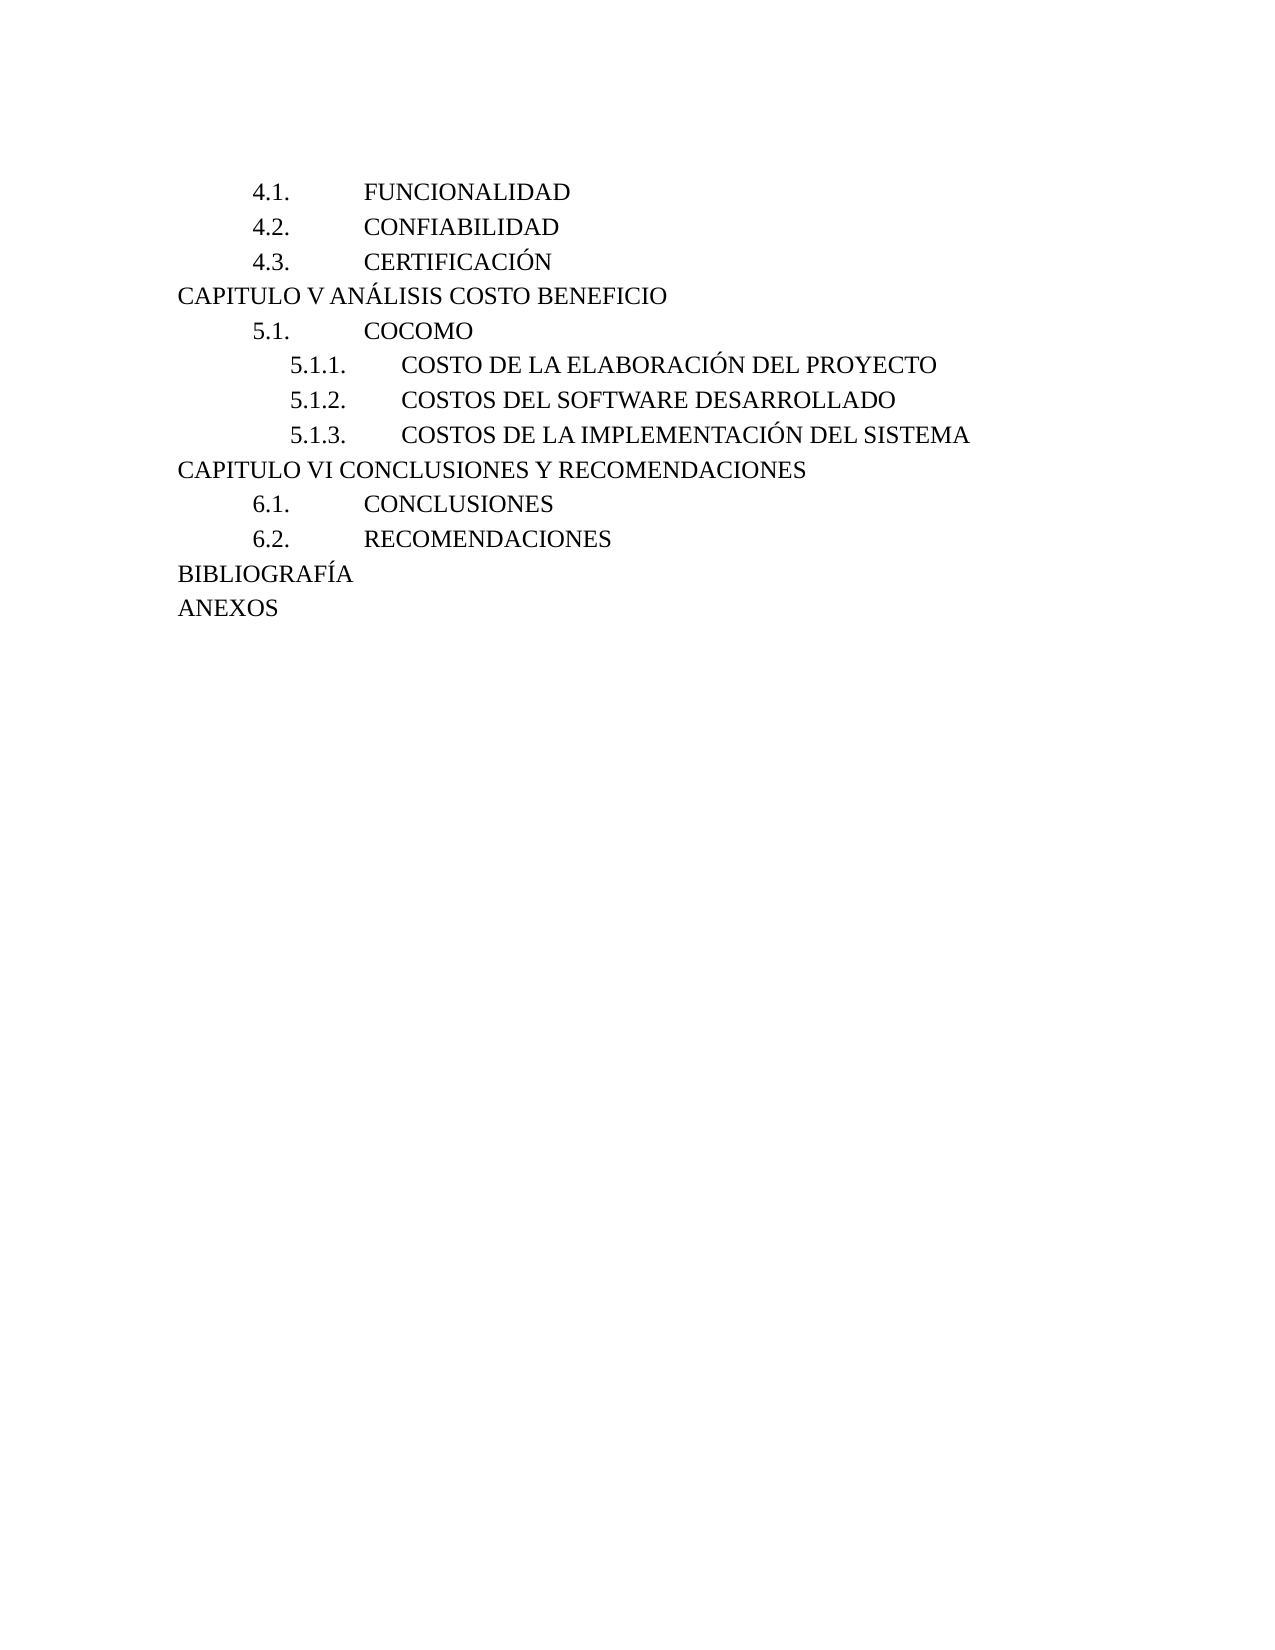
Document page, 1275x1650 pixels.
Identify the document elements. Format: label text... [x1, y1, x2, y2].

list COCOMO [252, 316, 1098, 345]
text CAPITULO V ANÁLISIS COSTO BENEFICIO [177, 281, 1098, 310]
list COSTO DE LA ELABORACIÓN DEL PROYECTO [290, 351, 1098, 379]
list COSTOS DEL SOFTWARE DESARROLLADO [290, 385, 1098, 414]
text BIBLIOGRAFÍA [177, 559, 1098, 587]
list RECOMENDACIONES [252, 524, 1098, 553]
list COSTOS DE LA IMPLEMENTACIÓN DEL SISTEMA [290, 420, 1098, 449]
list CONFIABILIDAD [252, 212, 1098, 241]
list CERTIFICACIÓN [252, 247, 1098, 275]
list CONCLUSIONES [252, 489, 1098, 518]
text CAPITULO VI CONCLUSIONES Y RECOMENDACIONES [177, 455, 1098, 483]
list FUNCIONALIDAD [252, 177, 1098, 206]
text ANEXOS [177, 593, 1098, 622]
